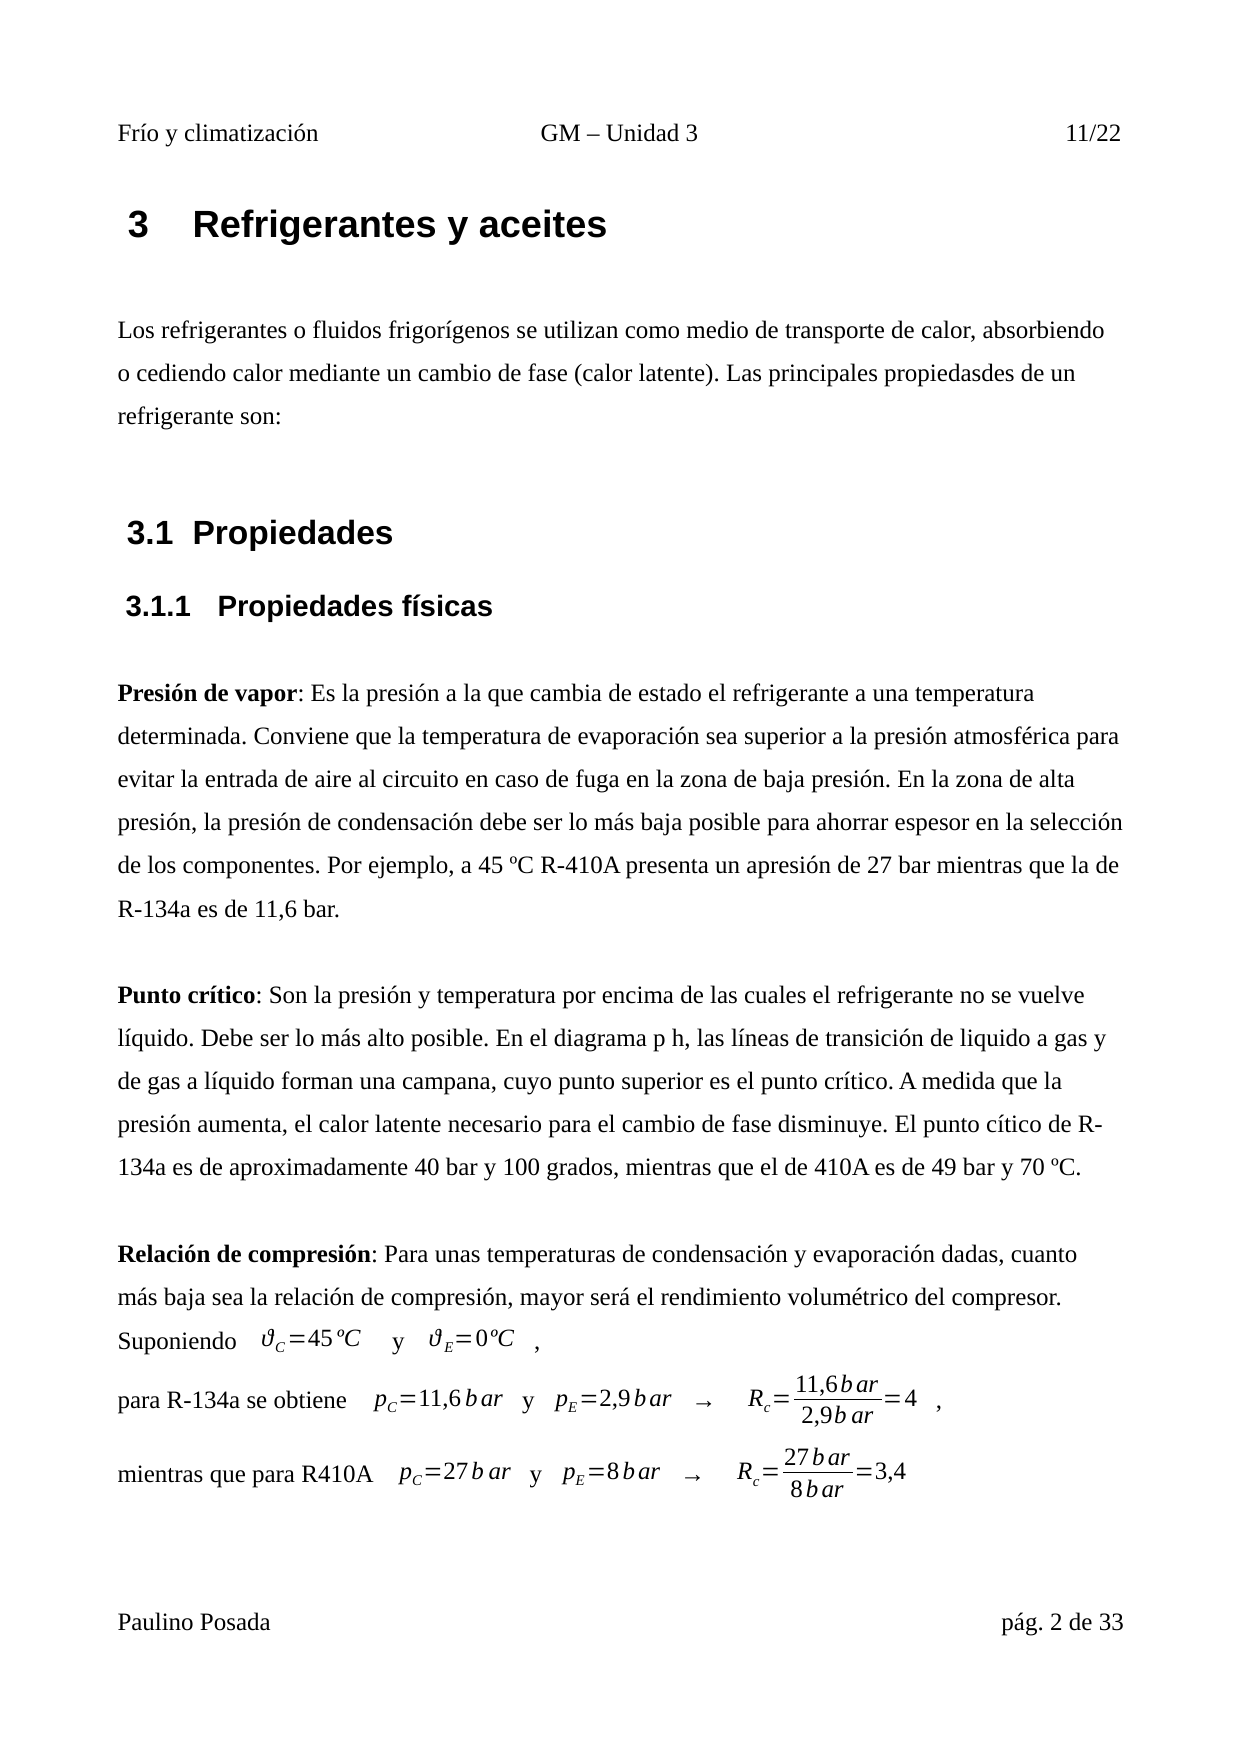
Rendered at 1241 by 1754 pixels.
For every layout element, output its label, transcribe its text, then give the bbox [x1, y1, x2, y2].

text Los refrigerantes o fluidos frigorígenos se utilizan como medio de transporte de calor, absorbiendo o cediendo calor mediante un cambio de fase (calor latente). Las principales propiedasdes de un refrigerante son: [117, 315, 1123, 430]
text Punto crítico: Son la presión y temperatura por encima de las cuales el refrigerante no se vuelve líquido. Debe ser lo más alto posible. En el diagrama p h, las líneas de transición de liquido a gas y de gas a líquido forman una campana, cuyo punto superior es el punto crítico. A medida que la presión aumenta, el calor latente necesario para el cambio de fase disminuye. El punto cítico de R-134a es de aproximadamente 40 bar y 100 grados, mientras que el de 410A es de 49 bar y 70 ºC. [117, 980, 1123, 1181]
text Relación de compresión: Para unas temperaturas de condensación y evaporación dadas, cuanto más baja sea la relación de compresión, mayor será el rendimiento volumétrico del compresor. [117, 1239, 1123, 1311]
text Presión de vapor: Es la presión a la que cambia de estado el refrigerante a una temperatura determinada. Conviene que la temperatura de evaporación sea superior a la presión atmosférica para evitar la entrada de aire al circuito en caso de fuga en la zona de baja presión. En la zona de alta presión, la presión de condensación debe ser lo más baja posible para ahorrar espesor en la selección de los componentes. Por ejemplo, a 45 ºC R-410A presenta un apresión de 27 bar mientras que la de R-134a es de 11,6 bar. [117, 678, 1123, 922]
subtitle Propiedades [117, 512, 1123, 551]
subtitle Refrigerantes y aceites [117, 201, 1123, 245]
text para R-134a se obtiene y→ , [117, 1371, 1123, 1429]
subtitle Propiedades físicas [117, 589, 1123, 622]
text Suponiendo y , [117, 1325, 1123, 1356]
text mientras que para R410A y→ [117, 1444, 1123, 1503]
